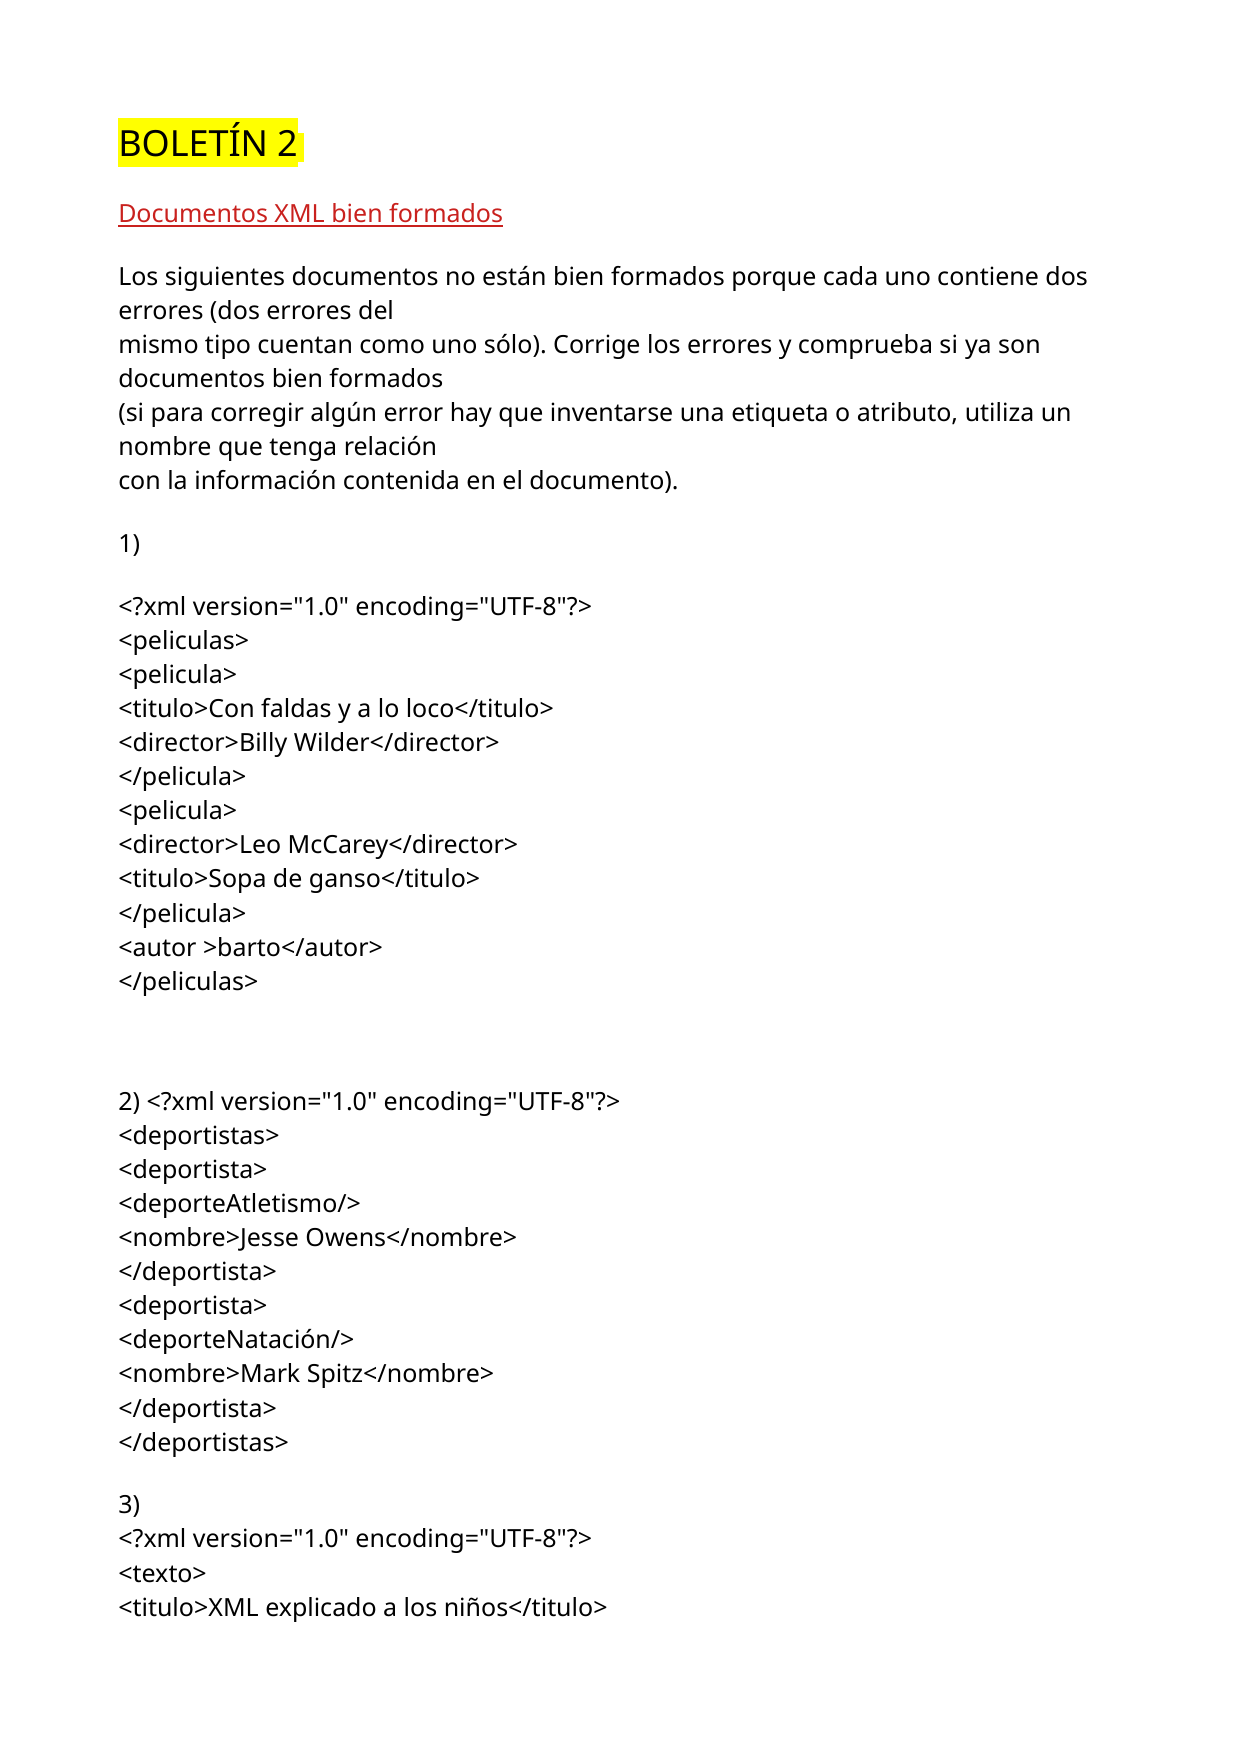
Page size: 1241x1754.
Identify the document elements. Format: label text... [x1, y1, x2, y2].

text <peliculas> [118, 623, 1122, 657]
text </pelicula> [118, 895, 1122, 929]
text <titulo>Con faldas y a lo loco</titulo> [118, 691, 1122, 725]
text <?xml version="1.0" encoding="UTF-8"?> [118, 589, 1122, 623]
text <deportista> [118, 1288, 1122, 1322]
text Los siguientes documentos no están bien formados porque cada uno contiene dos errores (dos errores del mismo tipo cuentan como uno sólo). Corrige los errores y comprueba si ya son documentos bien formados (si para corregir algún error hay que inventarse una etiqueta o atributo, utiliza un nombre que tenga relación con la información contenida en el documento). [118, 230, 1122, 497]
text 1) [118, 526, 1122, 560]
text </deportista> [118, 1254, 1122, 1288]
text <pelicula> [118, 793, 1122, 827]
text </peliculas> [118, 963, 1122, 997]
text <?xml version="1.0" encoding="UTF-8"?> [118, 1521, 1122, 1555]
text <director>Leo McCarey</director> [118, 827, 1122, 861]
text <titulo>XML explicado a los niños</titulo> [118, 1589, 1122, 1623]
text BOLETÍN 2 [118, 118, 1122, 167]
text </pelicula> [118, 759, 1122, 793]
text <nombre>Jesse Owens</nombre> [118, 1220, 1122, 1254]
text 3) [118, 1487, 1122, 1521]
text <deporteAtletismo/> [118, 1186, 1122, 1220]
text <texto> [118, 1555, 1122, 1589]
text <deportistas> [118, 1118, 1122, 1152]
text Documentos XML bien formados [118, 196, 1122, 230]
text <director>Billy Wilder</director> [118, 725, 1122, 759]
text <deportista> [118, 1152, 1122, 1186]
text <autor >barto</autor> [118, 929, 1122, 963]
text <nombre>Mark Spitz</nombre> [118, 1356, 1122, 1390]
text </deportistas> [118, 1424, 1122, 1458]
text <titulo>Sopa de ganso</titulo> [118, 861, 1122, 895]
text <deporteNatación/> [118, 1322, 1122, 1356]
text </deportista> [118, 1390, 1122, 1424]
text 2) <?xml version="1.0" encoding="UTF-8"?> [118, 1084, 1122, 1118]
text <pelicula> [118, 657, 1122, 691]
